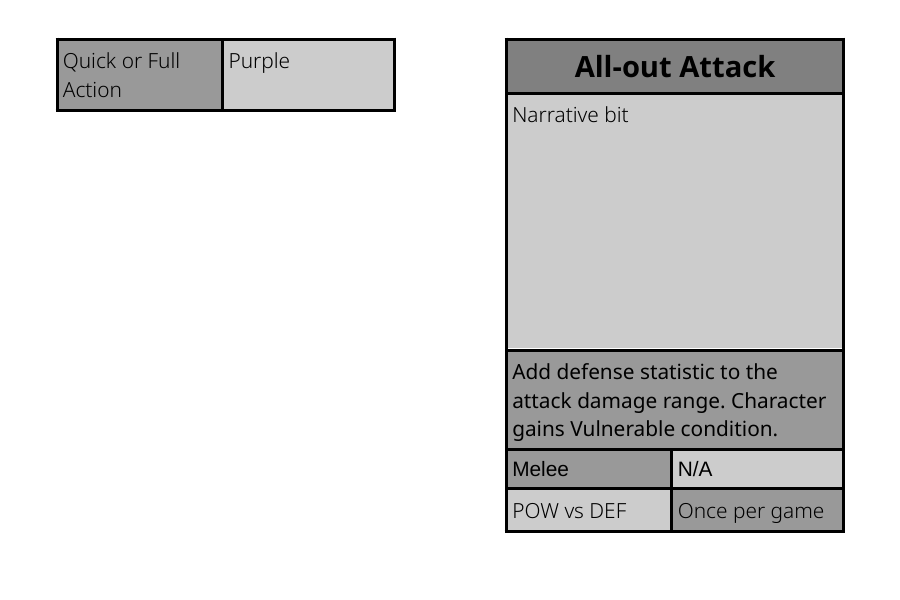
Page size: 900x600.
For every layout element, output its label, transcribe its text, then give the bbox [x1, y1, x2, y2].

table_cell Once per game [673, 490, 842, 530]
table_cell Purple [224, 41, 393, 109]
table_cell Narrative bit [508, 95, 842, 348]
table_header All-out Attack [508, 41, 842, 92]
table_cell Quick or Full Action [59, 41, 221, 109]
table_cell Add defense statistic to the attack damage range. Character gains Vulnerable condition. [508, 352, 842, 448]
table_cell N/A [673, 451, 842, 487]
table_cell Melee [508, 451, 670, 487]
table_cell POW vs DEF [508, 490, 670, 530]
